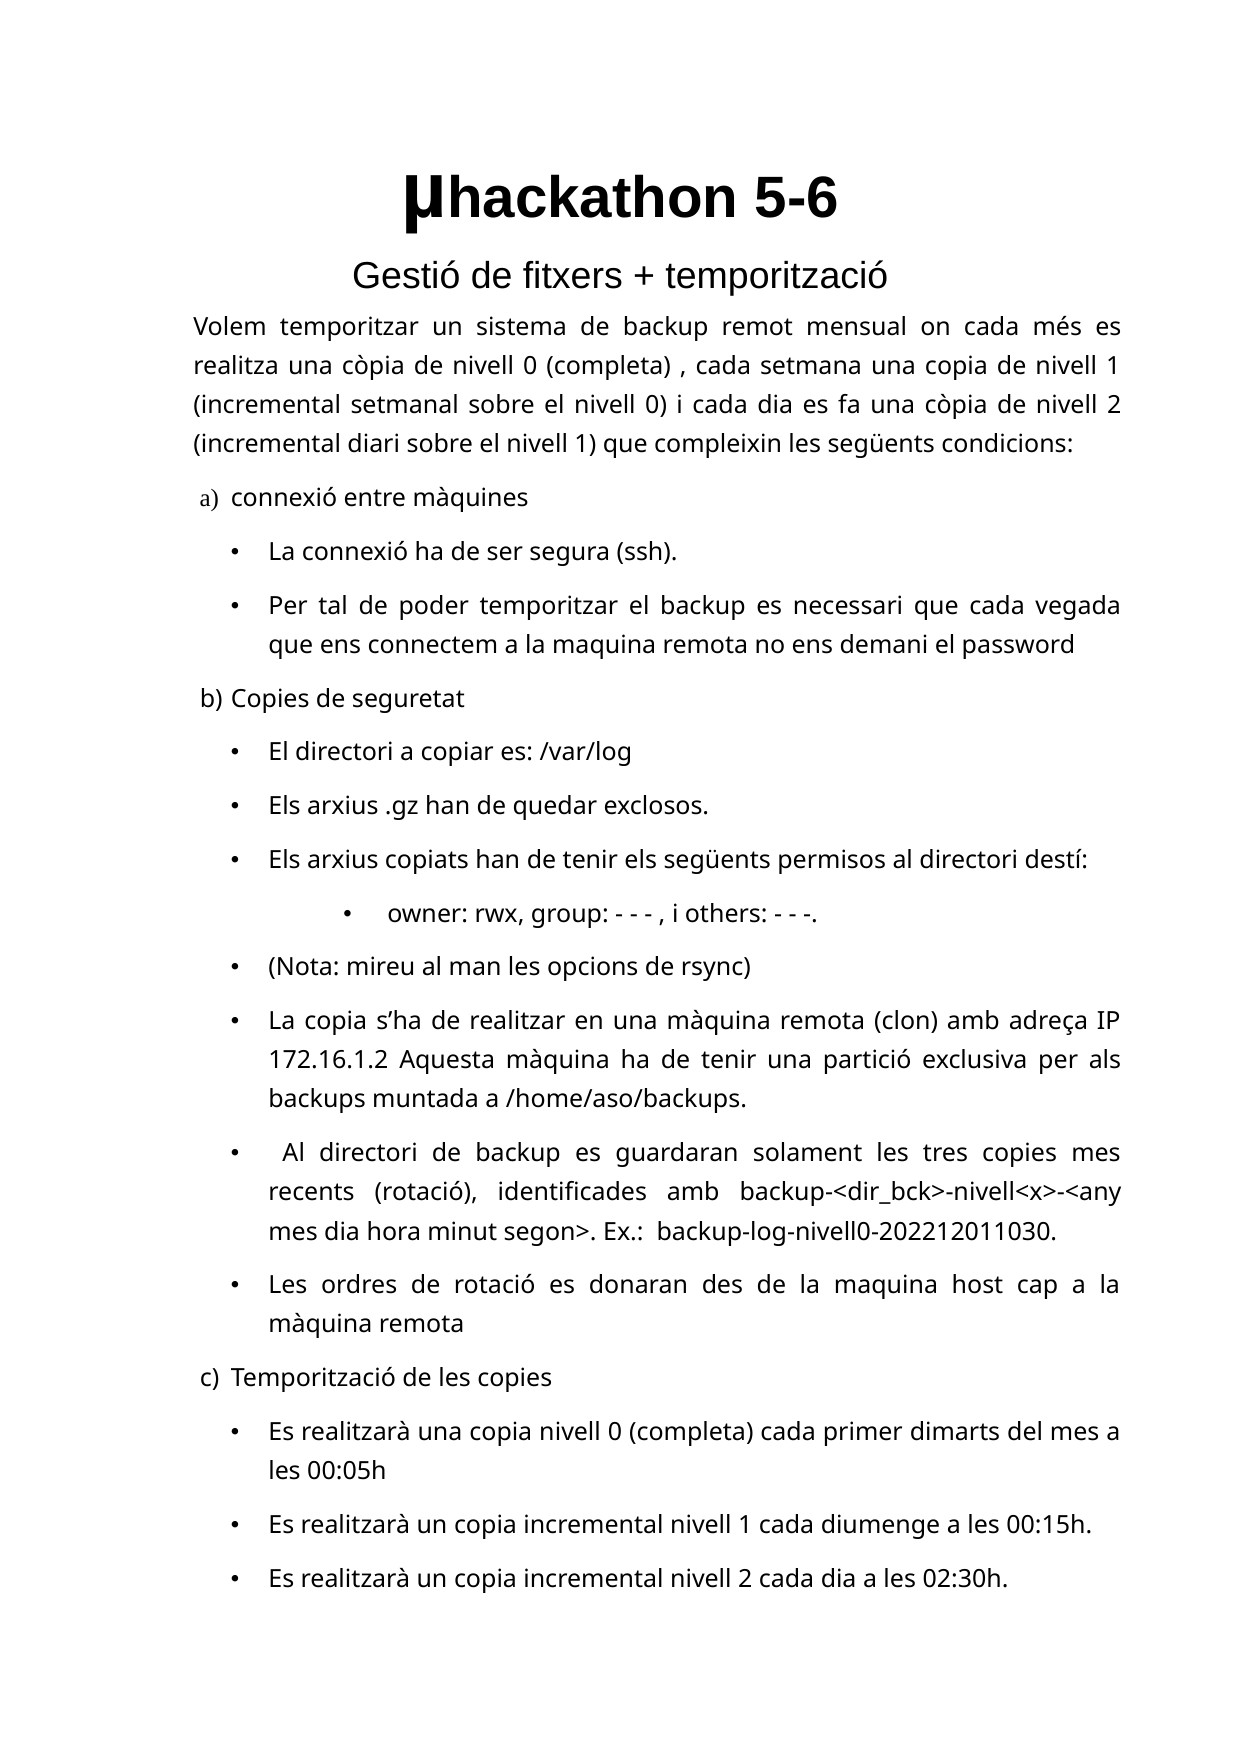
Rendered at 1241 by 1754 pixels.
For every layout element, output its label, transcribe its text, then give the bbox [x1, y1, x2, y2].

list Volem temporitzar un sistema de backup remot mensual on cada més es realitza una còpia de nivell 0 (completa) , cada setmana una copia de nivell 1 (incremental setmanal sobre el nivell 0) i cada dia es fa una còpia de nivell 2 (incremental diari sobre el nivell 1) que compleixin les següents condicions: [156, 308, 1122, 460]
list Les ordres de rotació es donaran des de la maquina host cap a la màquina remota [231, 1267, 1122, 1340]
list connexió entre màquines [193, 480, 1122, 514]
list Els arxius copiats han de tenir els següents permisos al directori destí: [231, 841, 1122, 876]
list Al directori de backup es guardaran solament les tres copies mes recents (rotació), identificades amb backup-<dir_bck>-nivell<x>-<any mes dia hora minut segon>. Ex.: backup-log-nivell0-202212011030. [231, 1135, 1122, 1247]
list owner: rwx, group: - - - , i others: - - -. [343, 895, 1122, 929]
list La connexió ha de ser segura (ssh). [231, 533, 1122, 568]
list Es realitzarà un copia incremental nivell 1 cada diumenge a les 00:15h. [231, 1506, 1122, 1541]
list Per tal de poder temporitzar el backup es necessari que cada vegada que ens connectem a la maquina remota no ens demani el password [231, 587, 1122, 661]
list El directori a copiar es: /var/log [231, 734, 1122, 768]
list (Nota: mireu al man les opcions de rsync) [231, 949, 1122, 983]
list Es realitzarà un copia incremental nivell 2 cada dia a les 02:30h. [231, 1560, 1122, 1594]
list La copia s’ha de realitzar en una màquina remota (clon) amb adreça IP 172.16.1.2 Aquesta màquina ha de tenir una partició exclusiva per als backups muntada a /home/aso/backups. [231, 1003, 1122, 1115]
list Temporització de les copies [193, 1360, 1122, 1394]
list Els arxius .gz han de quedar exclosos. [231, 788, 1122, 822]
title µhackathon 5-6 [118, 143, 1122, 234]
subtitle Gestió de fitxers + temporització [118, 253, 1122, 296]
list Copies de seguretat [193, 680, 1122, 714]
list Es realitzarà una copia nivell 0 (completa) cada primer dimarts del mes a les 00:05h [231, 1413, 1122, 1487]
